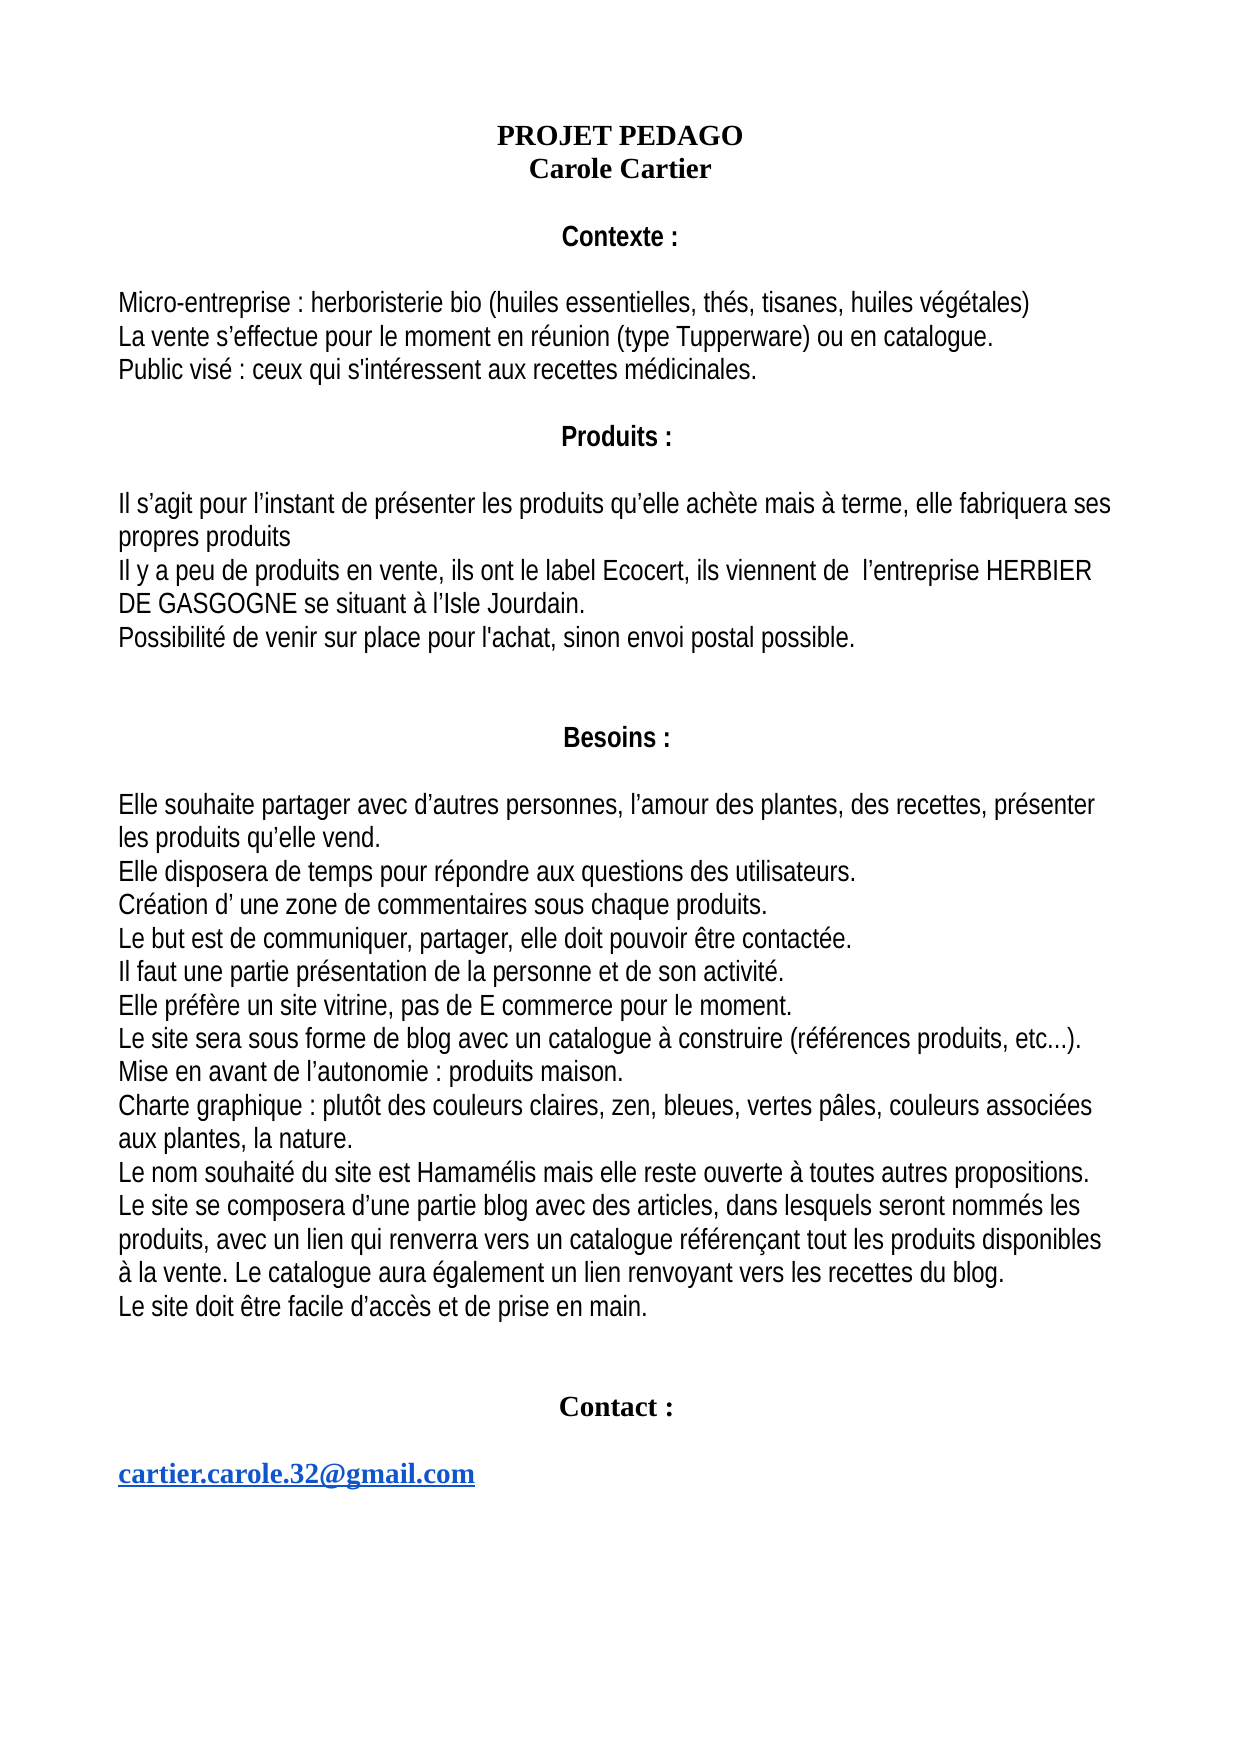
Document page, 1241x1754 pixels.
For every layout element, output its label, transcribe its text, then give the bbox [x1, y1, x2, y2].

text cartier.carole.32@gmail.com [118, 1456, 1122, 1490]
text Création d’ une zone de commentaires sous chaque produits. [118, 887, 1122, 921]
text Le nom souhaité du site est Hamamélis mais elle reste ouverte à toutes autres propositions. [118, 1155, 1122, 1188]
text PROJET PEDAGO [118, 118, 1122, 152]
text Mise en avant de l’autonomie : produits maison. [118, 1054, 1122, 1088]
text Il faut une partie présentation de la personne et de son activité. [118, 954, 1122, 988]
text La vente s’effectue pour le moment en réunion (type Tupperware) ou en catalogue. [118, 319, 1122, 352]
text Carole Cartier [118, 152, 1122, 185]
text Elle préfère un site vitrine, pas de E commerce pour le moment. [118, 988, 1122, 1021]
text Il s’agit pour l’instant de présenter les produits qu’elle achète mais à terme, elle fabriquera ses propres produits [118, 486, 1122, 553]
text Contexte : [118, 219, 1122, 252]
text Elle souhaite partager avec d’autres personnes, l’amour des plantes, des recettes, présenter les produits qu’elle vend. [118, 787, 1122, 854]
text Possibilité de venir sur place pour l'achat, sinon envoi postal possible. [118, 620, 1122, 653]
text Produits : [118, 419, 1122, 453]
text Besoins : [118, 720, 1122, 754]
text Le but est de communiquer, partager, elle doit pouvoir être contactée. [118, 921, 1122, 954]
text Il y a peu de produits en vente, ils ont le label Ecocert, ils viennent de l’entreprise HERBIER DE GASGOGNE se situant à l’Isle Jourdain. [118, 553, 1122, 620]
text Charte graphique : plutôt des couleurs claires, zen, bleues, vertes pâles, couleurs associées aux plantes, la nature. [118, 1088, 1122, 1155]
text Public visé : ceux qui s'intéressent aux recettes médicinales. [118, 352, 1122, 386]
text Elle disposera de temps pour répondre aux questions des utilisateurs. [118, 854, 1122, 887]
text Le site doit être facile d’accès et de prise en main. [118, 1289, 1122, 1322]
text Le site se composera d’une partie blog avec des articles, dans lesquels seront nommés les produits, avec un lien qui renverra vers un catalogue référençant tout les produits disponibles à la vente. Le catalogue aura également un lien renvoyant vers les recettes du blog. [118, 1188, 1122, 1289]
text Le site sera sous forme de blog avec un catalogue à construire (références produits, etc...). [118, 1021, 1122, 1054]
text Micro-entreprise : herboristerie bio (huiles essentielles, thés, tisanes, huiles végétales) [118, 286, 1122, 319]
text Contact : [118, 1389, 1122, 1423]
